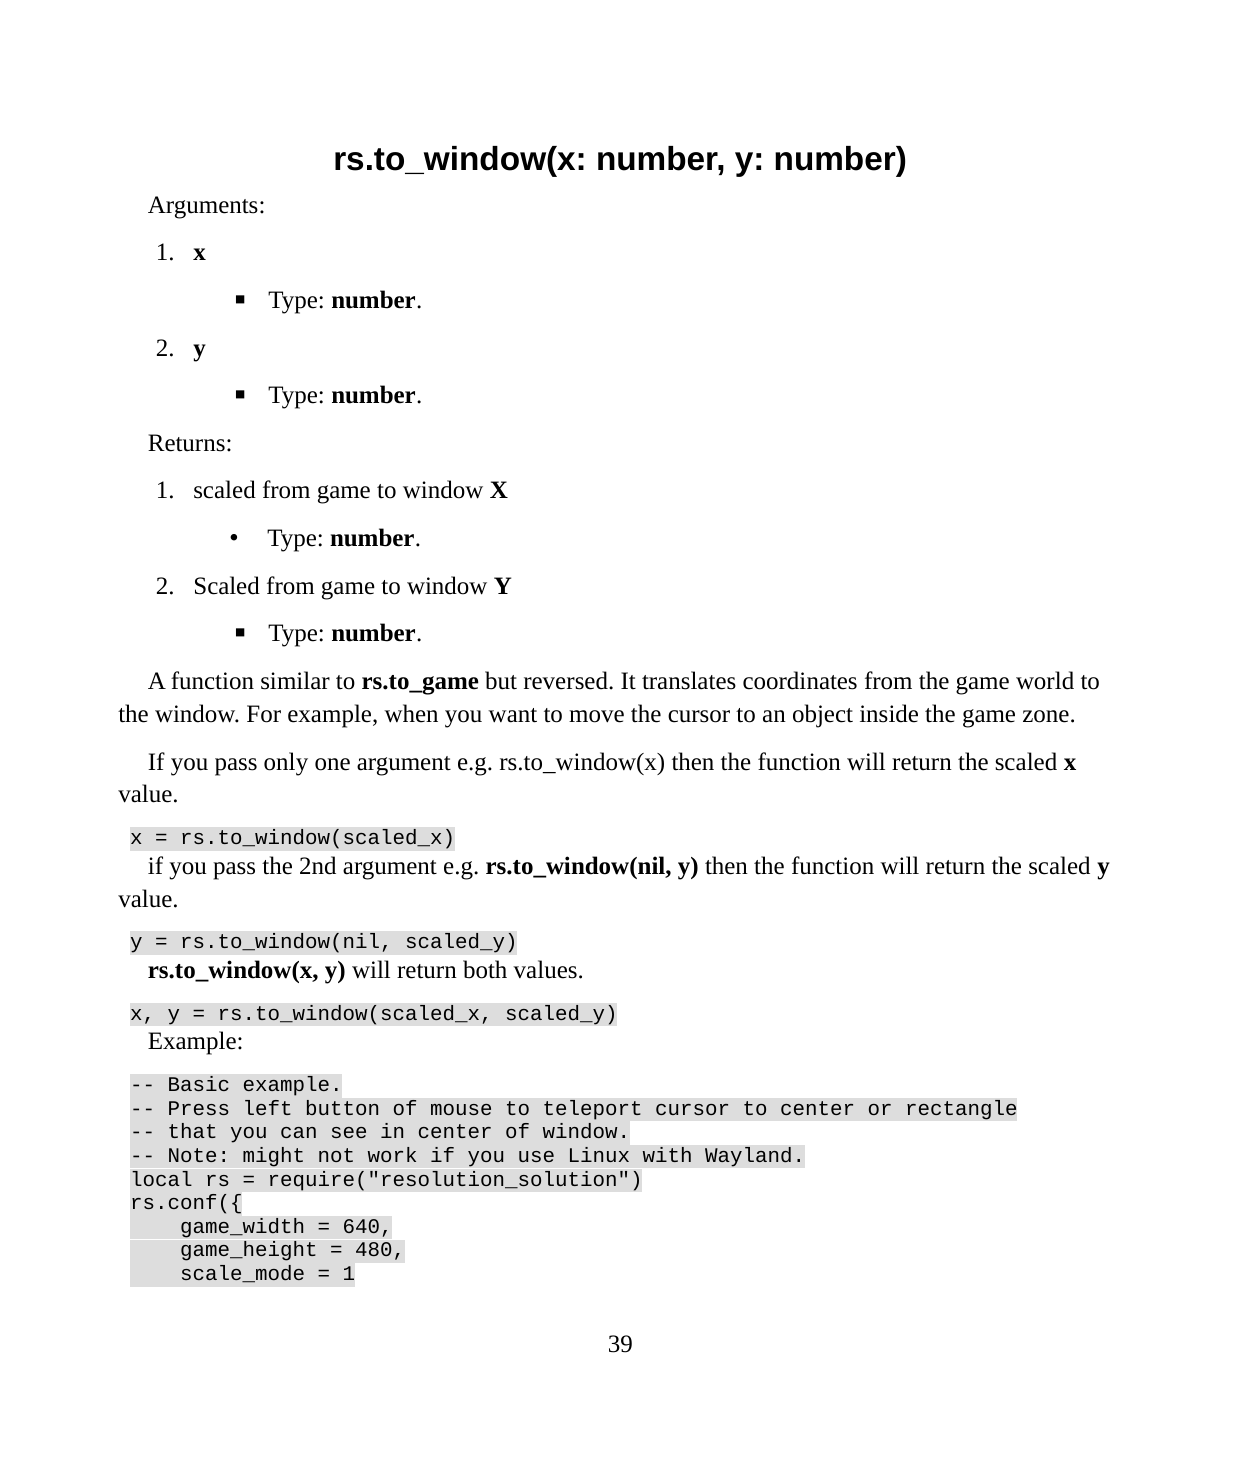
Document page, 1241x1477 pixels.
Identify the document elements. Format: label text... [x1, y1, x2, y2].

list Type: number. [229, 523, 1122, 552]
text -- Note: might not work if you use Linux with Wayland. [805, 1145, 1110, 1168]
text Example: [118, 1026, 1122, 1055]
list y [156, 333, 1122, 361]
text scale_mode = 1 [355, 1263, 1110, 1287]
text Arguments: [118, 190, 1122, 219]
text -- that you can see in center of window. [630, 1121, 1110, 1145]
text A function similar to rs.to_game but reversed. It translates coordinates from the game world to the window. For example, when you want to move the cursor to an object inside the game zone. [118, 666, 1122, 728]
list Type: number. [231, 285, 1122, 314]
list scaled from game to window X [156, 476, 1122, 504]
text if you pass the 2nd argument e.g. rs.to_window(nil, y) then the function will return the scaled y value. [118, 851, 1122, 913]
text game_width = 640, [392, 1216, 1110, 1239]
text Returns: [118, 428, 1122, 457]
text x, y = rs.to_window(scaled_x, scaled_y) [617, 1003, 1110, 1026]
text -- Press left button of mouse to teleport cursor to center or rectangle [1017, 1098, 1110, 1121]
list Type: number. [231, 618, 1122, 647]
text x = rs.to_window(scaled_x) [455, 827, 1110, 851]
text y = rs.to_window(nil, scaled_y) [517, 931, 1110, 955]
text If you pass only one argument e.g. rs.to_window(x) then the function will return the scaled x value. [118, 747, 1122, 808]
list Type: number. [231, 380, 1122, 409]
list x [156, 237, 1122, 266]
text rs.conf({ [242, 1192, 1110, 1216]
list Scaled from game to window Y [156, 571, 1122, 599]
subtitle rs.to_window(x: number, y: number) [118, 139, 1122, 177]
text rs.to_window(x, y) will return both values. [118, 955, 1122, 984]
text game_height = 480, [130, 1239, 1110, 1263]
text local rs = require("resolution_solution") [130, 1168, 1110, 1192]
text -- Basic example. [342, 1074, 1110, 1098]
